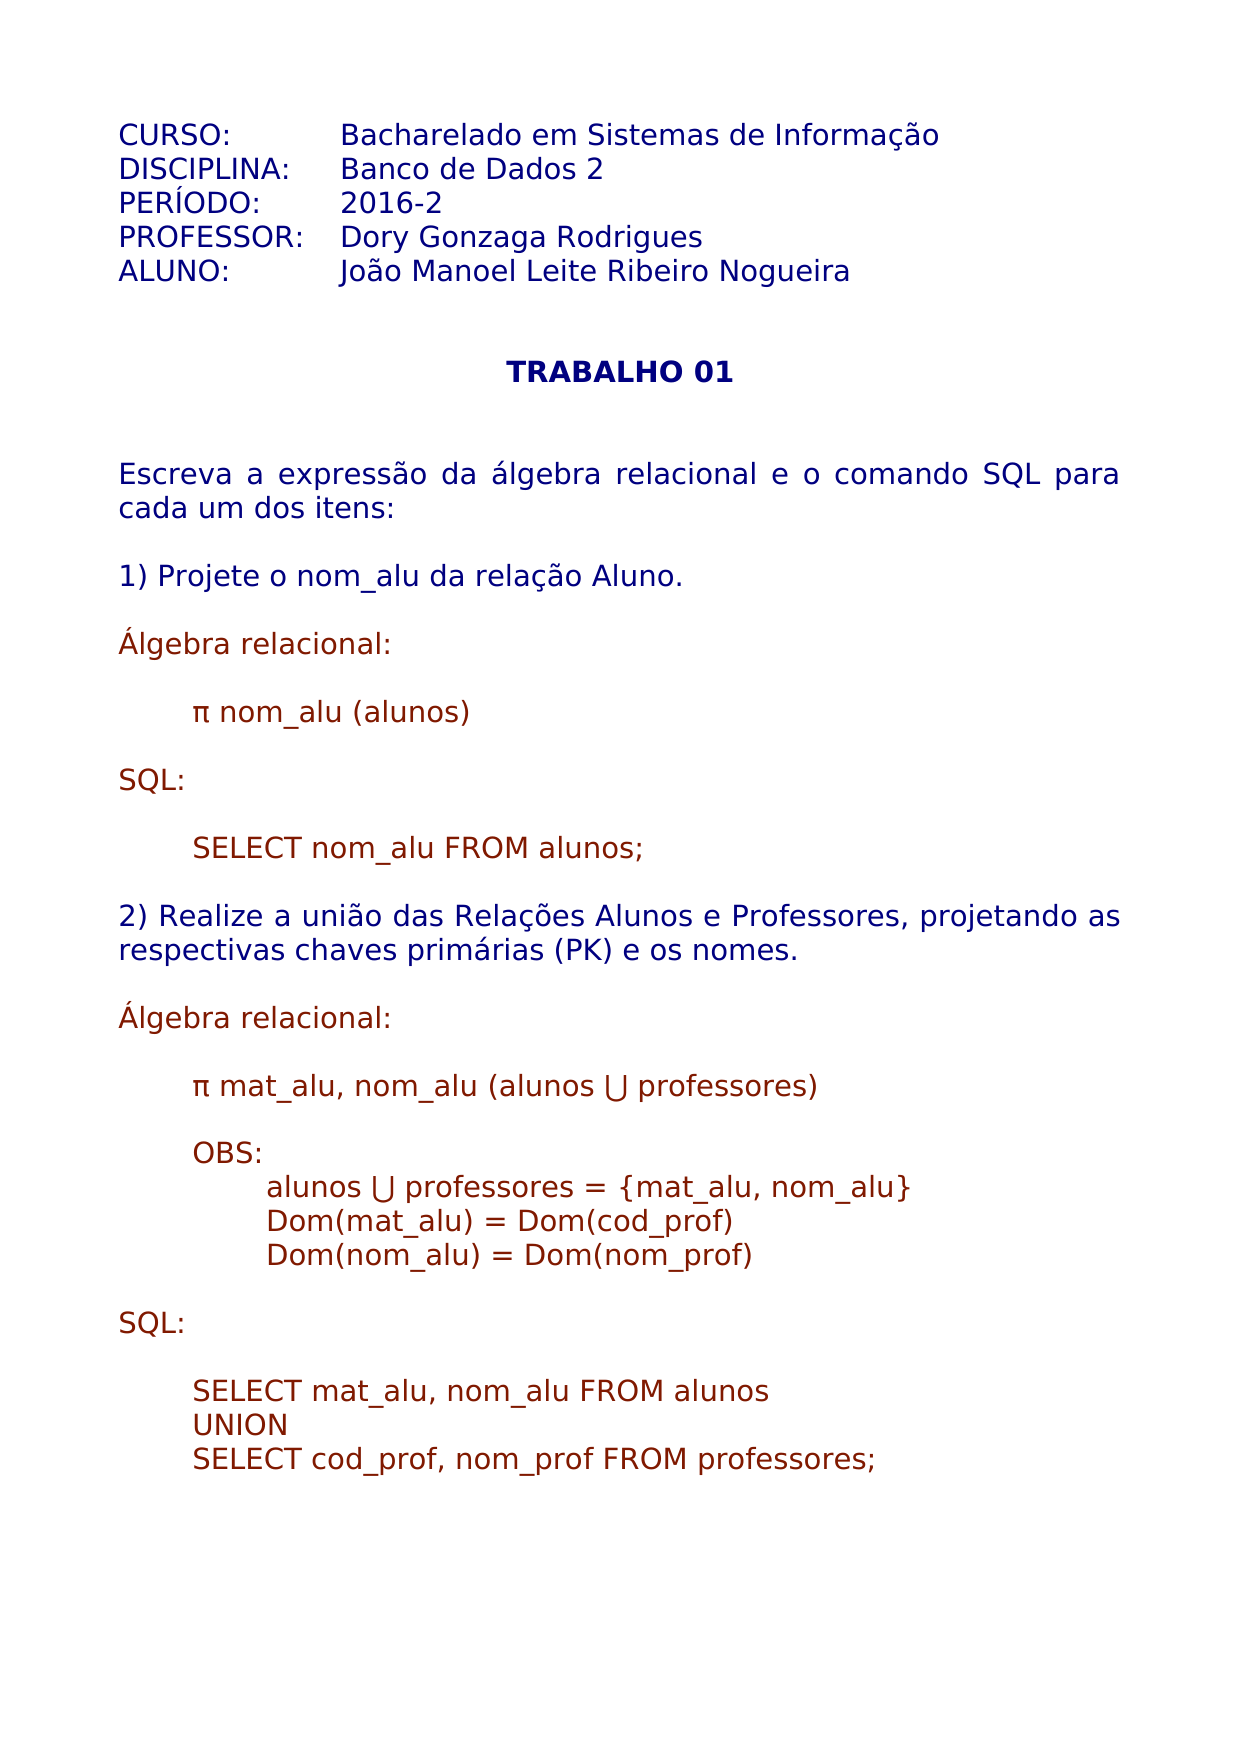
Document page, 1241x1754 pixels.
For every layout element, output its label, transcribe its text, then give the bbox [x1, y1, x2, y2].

text TRABALHO 01 [118, 356, 1122, 390]
text 1) Projete o nom_alu da relação Aluno. [118, 559, 1122, 593]
text Álgebra relacional: [118, 1001, 1122, 1035]
text Escreva a expressão da álgebra relacional e o comando SQL para cada um dos itens: [118, 458, 1122, 526]
text alunos ⋃ professores = {mat_alu, nom_alu} [118, 1171, 1122, 1205]
text Dom(mat_alu) = Dom(cod_prof) [118, 1205, 1122, 1239]
text SELECT cod_prof, nom_prof FROM professores; [118, 1442, 1122, 1476]
text SELECT nom_alu FROM alunos; [118, 831, 1122, 865]
text π mat_alu, nom_alu (alunos ⋃ professores) [118, 1069, 1122, 1103]
text OBS: [118, 1137, 1122, 1171]
text DISCIPLINA: Banco de Dados 2 [118, 152, 1122, 186]
text Álgebra relacional: [118, 627, 1122, 661]
text PERÍODO: 2016-2 [118, 186, 1122, 220]
text SQL: [118, 1307, 1122, 1341]
text PROFESSOR: Dory Gonzaga Rodrigues [118, 220, 1122, 254]
text CURSO: Bacharelado em Sistemas de Informação [118, 118, 1122, 152]
text UNION [118, 1408, 1122, 1442]
text π nom_alu (alunos) [118, 695, 1122, 729]
text SELECT mat_alu, nom_alu FROM alunos [118, 1374, 1122, 1408]
text Dom(nom_alu) = Dom(nom_prof) [118, 1239, 1122, 1273]
text ALUNO: João Manoel Leite Ribeiro Nogueira [118, 254, 1122, 288]
text SQL: [118, 763, 1122, 797]
text 2) Realize a união das Relações Alunos e Professores, projetando as respectivas chaves primárias (PK) e os nomes. [118, 899, 1122, 967]
